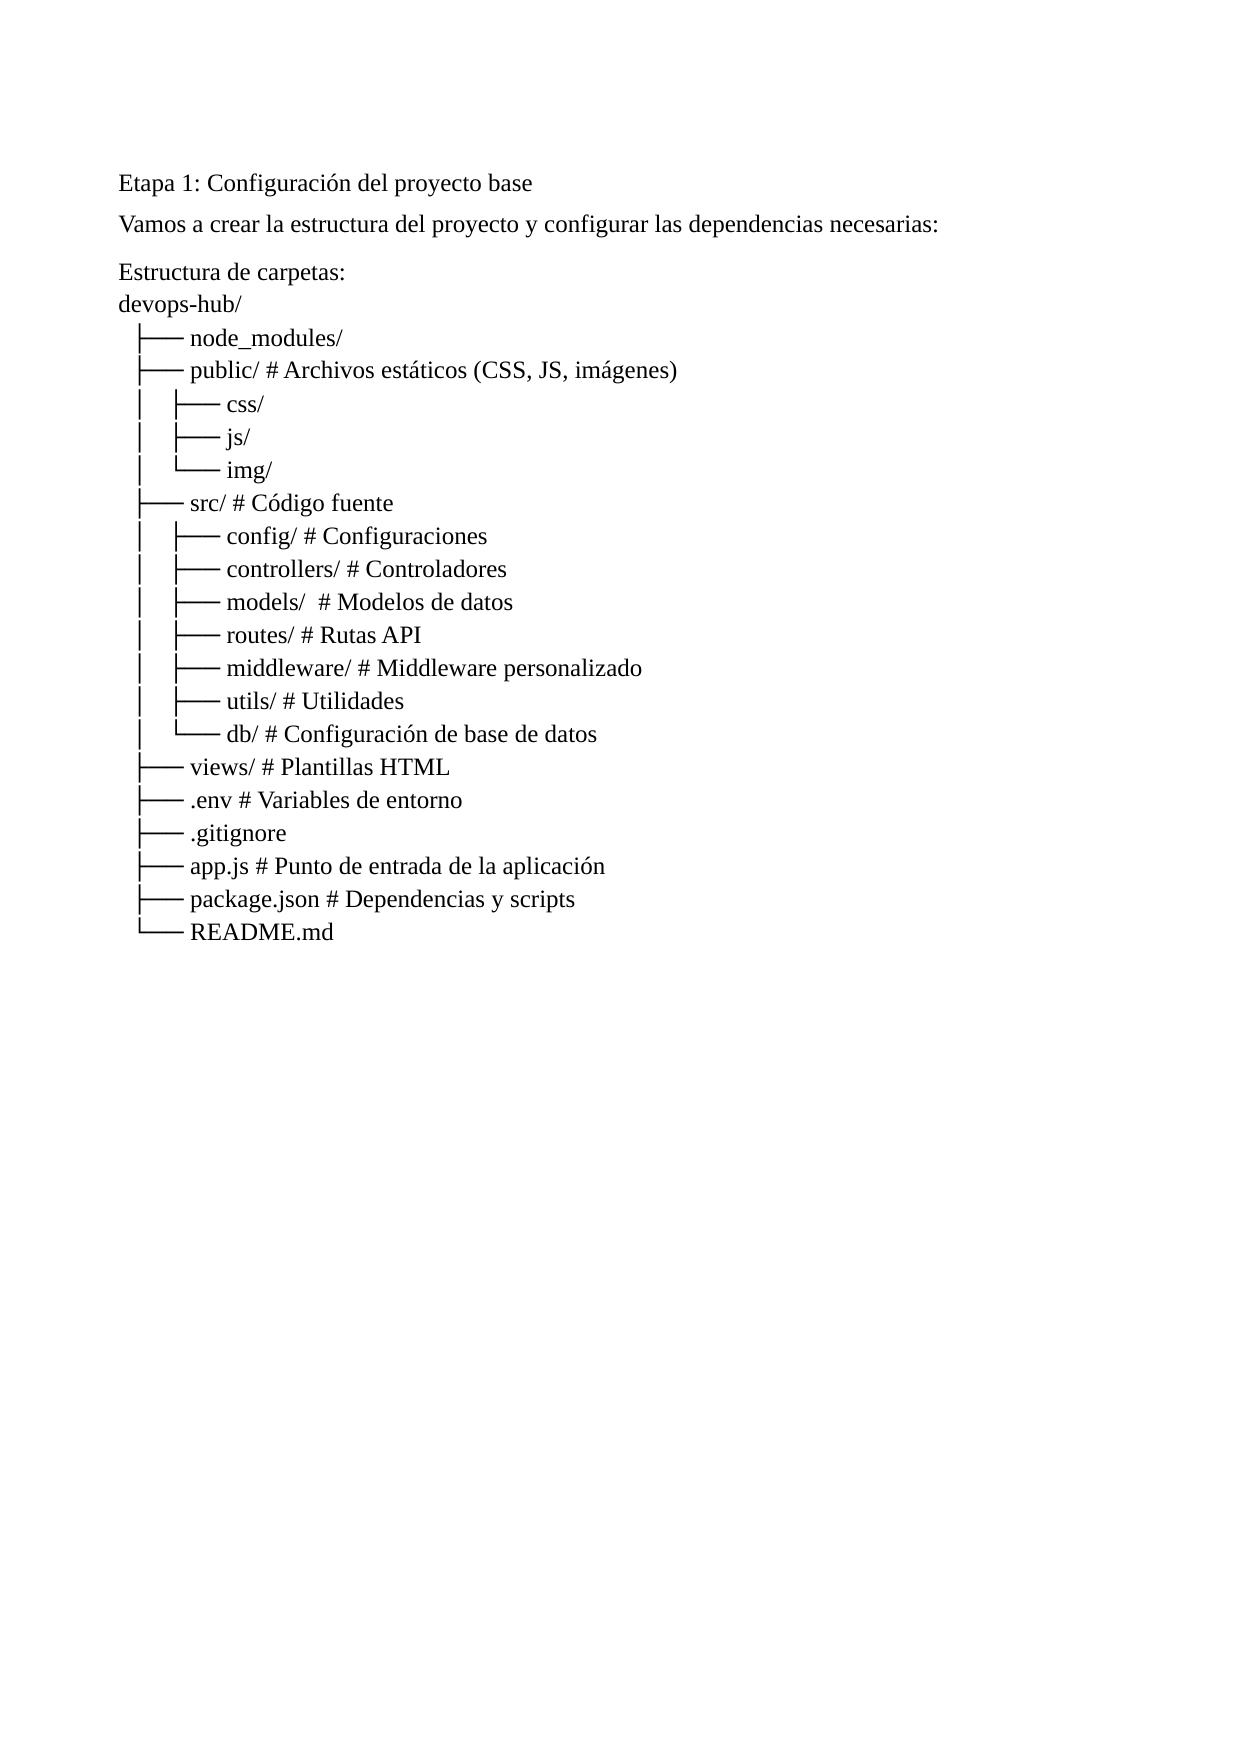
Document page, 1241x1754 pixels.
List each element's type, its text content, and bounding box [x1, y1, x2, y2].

text Estructura de carpetas: devops-hub/ ├── node_modules/ ├── public/ # Archivos estáticos (CSS, JS, imágenes) │ ├── css/ │ ├── js/ │ └── img/ ├── src/ # Código fuente │ ├── config/ # Configuraciones │ ├── controllers/ # Controladores │ ├── models/ # Modelos de datos │ ├── routes/ # Rutas API │ ├── middleware/ # Middleware personalizado │ ├── utils/ # Utilidades │ └── db/ # Configuración de base de datos ├── views/ # Plantillas HTML ├── .env # Variables de entorno ├── .gitignore ├── app.js # Punto de entrada de la aplicación ├── package.json # Dependencias y scripts └── README.md [118, 257, 1122, 946]
text Vamos a crear la estructura del proyecto y configurar las dependencias necesarias: [118, 209, 1122, 238]
subtitle Etapa 1: Configuración del proyecto base [118, 168, 1122, 196]
